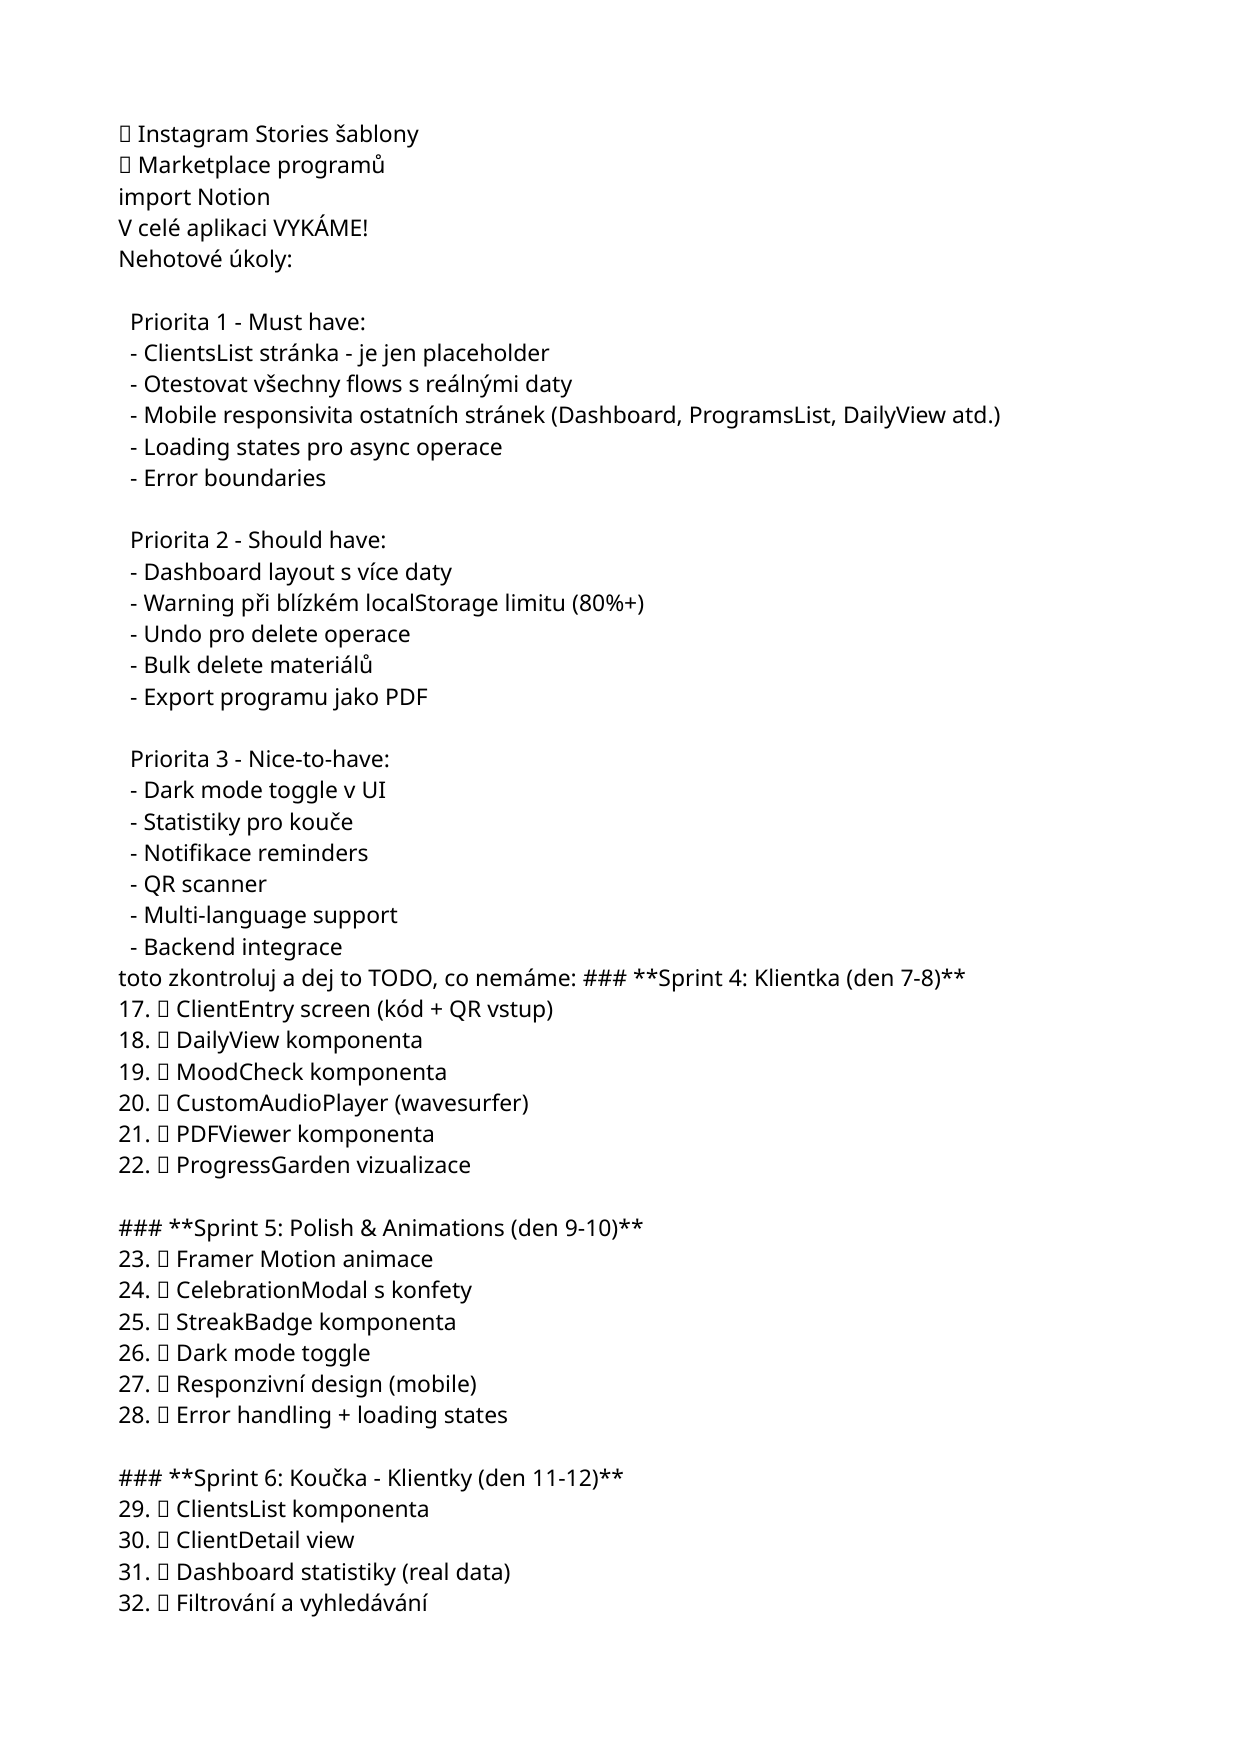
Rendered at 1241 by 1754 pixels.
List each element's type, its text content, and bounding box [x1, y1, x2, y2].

text 31. ✅ Dashboard statistiky (real data) [118, 1556, 1122, 1587]
text - QR scanner [118, 868, 1122, 899]
text V celé aplikaci VYKÁME! [118, 212, 1122, 243]
text 23. ✅ Framer Motion animace [118, 1243, 1122, 1274]
text - Undo pro delete operace [118, 618, 1122, 649]
text - Dashboard layout s více daty [118, 556, 1122, 587]
text toto zkontroluj a dej to TODO, co nemáme: ### **Sprint 4: Klientka (den 7-8)** [118, 962, 1122, 993]
text - Multi-language support [118, 899, 1122, 931]
text - Warning při blízkém localStorage limitu (80%+) [118, 587, 1122, 618]
text 30. ✅ ClientDetail view [118, 1524, 1122, 1556]
text 25. ✅ StreakBadge komponenta [118, 1306, 1122, 1337]
text - ClientsList stránka - je jen placeholder [118, 337, 1122, 368]
text 17. ✅ ClientEntry screen (kód + QR vstup) [118, 993, 1122, 1024]
text - Export programu jako PDF [118, 681, 1122, 712]
text 32. ✅ Filtrování a vyhledávání [118, 1587, 1122, 1618]
text - Bulk delete materiálů [118, 649, 1122, 681]
text Priorita 1 - Must have: [118, 306, 1122, 337]
text 28. ✅ Error handling + loading states [118, 1399, 1122, 1431]
text 21. ✅ PDFViewer komponenta [118, 1118, 1122, 1149]
text 20. ✅ CustomAudioPlayer (wavesurfer) [118, 1087, 1122, 1118]
text 24. ✅ CelebrationModal s konfety [118, 1274, 1122, 1306]
text - Backend integrace [118, 931, 1122, 962]
text - Dark mode toggle v UI [118, 774, 1122, 806]
text Priorita 3 - Nice-to-have: [118, 743, 1122, 774]
text 22. ✅ ProgressGarden vizualizace [118, 1149, 1122, 1181]
text ### **Sprint 5: Polish & Animations (den 9-10)** [118, 1212, 1122, 1243]
text ### **Sprint 6: Koučka - Klientky (den 11-12)** [118, 1462, 1122, 1493]
text Priorita 2 - Should have: [118, 524, 1122, 556]
text - Notifikace reminders [118, 837, 1122, 868]
text - Mobile responsivita ostatních stránek (Dashboard, ProgramsList, DailyView atd.) [118, 399, 1122, 431]
text 19. ✅ MoodCheck komponenta [118, 1056, 1122, 1087]
text 29. ✅ ClientsList komponenta [118, 1493, 1122, 1524]
text ❌ Marketplace programů [118, 149, 1122, 181]
text - Loading states pro async operace [118, 431, 1122, 462]
text - Otestovat všechny flows s reálnými daty [118, 368, 1122, 399]
text Nehotové úkoly: [118, 243, 1122, 274]
text - Error boundaries [118, 462, 1122, 493]
text 18. ✅ DailyView komponenta [118, 1024, 1122, 1056]
text 26. ✅ Dark mode toggle [118, 1337, 1122, 1368]
text ❌ Instagram Stories šablony [118, 118, 1122, 149]
text 27. ✅ Responzivní design (mobile) [118, 1368, 1122, 1399]
text import Notion [118, 181, 1122, 212]
text - Statistiky pro kouče [118, 806, 1122, 837]
